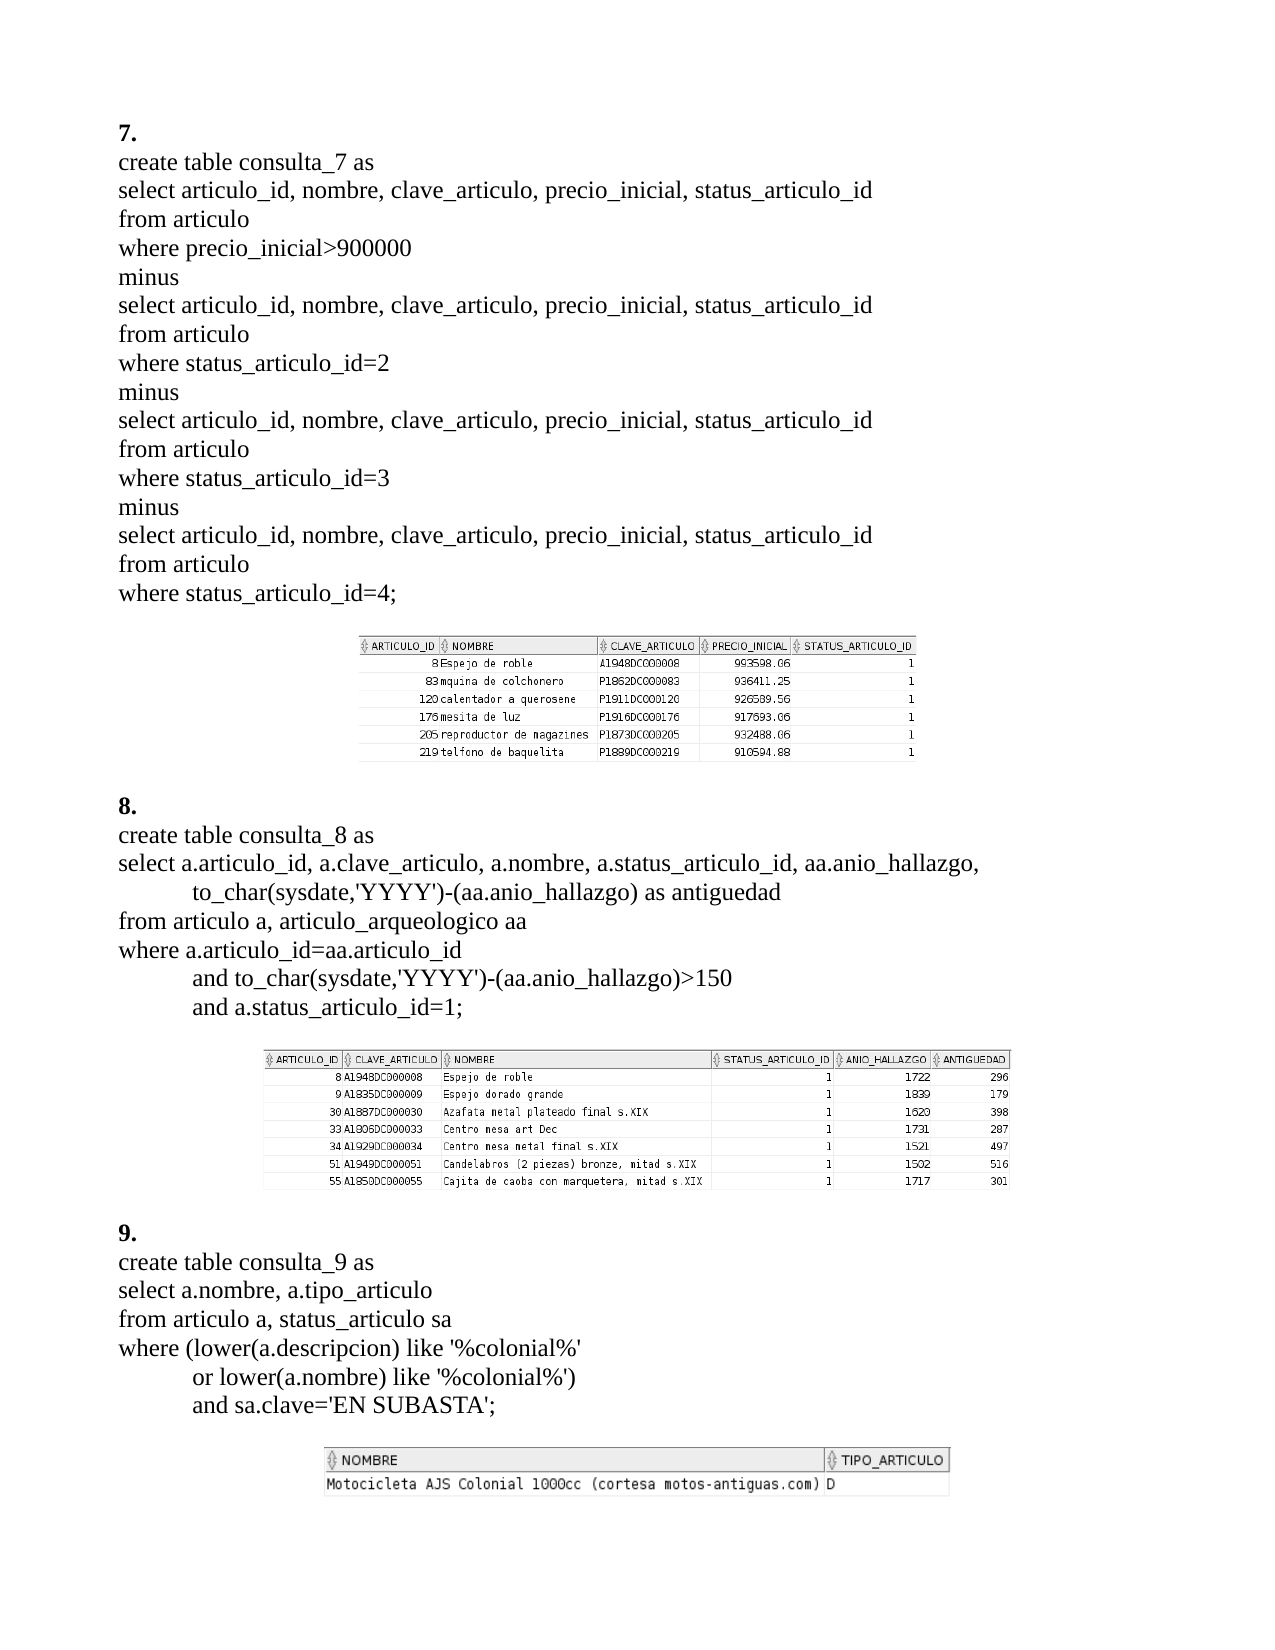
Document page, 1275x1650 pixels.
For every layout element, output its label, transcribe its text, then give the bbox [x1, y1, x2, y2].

text where status_articulo_id=4; [118, 578, 1157, 607]
text from articulo a, articulo_arqueologico aa [118, 906, 1157, 935]
text 7. [118, 118, 1157, 147]
text select articulo_id, nombre, clave_articulo, precio_inicial, status_articulo_id [118, 521, 1157, 549]
picture [263, 1049, 1012, 1190]
text where status_articulo_id=3 [118, 463, 1157, 492]
text where a.articulo_id=aa.articulo_id [118, 935, 1157, 963]
text select articulo_id, nombre, clave_articulo, precio_inicial, status_articulo_id [118, 406, 1157, 434]
text or lower(a.nombre) like '%colonial%') [118, 1362, 1157, 1390]
text from articulo [118, 549, 1157, 578]
text where (lower(a.descripcion) like '%colonial%' [118, 1333, 1157, 1362]
text select articulo_id, nombre, clave_articulo, precio_inicial, status_articulo_id [118, 291, 1157, 319]
text and to_char(sysdate,'YYYY')-(aa.anio_hallazgo)>150 [118, 963, 1157, 992]
text from articulo [118, 434, 1157, 463]
text select a.articulo_id, a.clave_articulo, a.nombre, a.status_articulo_id, aa.anio_hallazgo, to_char(sysdate,'YYYY')-(aa.anio_hallazgo) as antiguedad [118, 848, 1157, 906]
picture [324, 1447, 951, 1499]
text where precio_inicial>900000 [118, 233, 1157, 262]
picture [358, 635, 917, 763]
text select a.nombre, a.tipo_articulo [118, 1275, 1157, 1304]
text where status_articulo_id=2 [118, 348, 1157, 377]
text from articulo [118, 204, 1157, 233]
text create table consulta_7 as [118, 147, 1157, 176]
text minus [118, 492, 1157, 521]
text and sa.clave='EN SUBASTA'; [118, 1390, 1157, 1419]
text from articulo [118, 319, 1157, 348]
text select articulo_id, nombre, clave_articulo, precio_inicial, status_articulo_id [118, 176, 1157, 204]
text create table consulta_8 as [118, 820, 1157, 848]
text from articulo a, status_articulo sa [118, 1304, 1157, 1333]
text 9. [118, 1218, 1157, 1247]
text 8. [118, 791, 1157, 820]
text minus [118, 377, 1157, 406]
text minus [118, 262, 1157, 291]
text create table consulta_9 as [118, 1247, 1157, 1275]
text and a.status_articulo_id=1; [118, 992, 1157, 1021]
